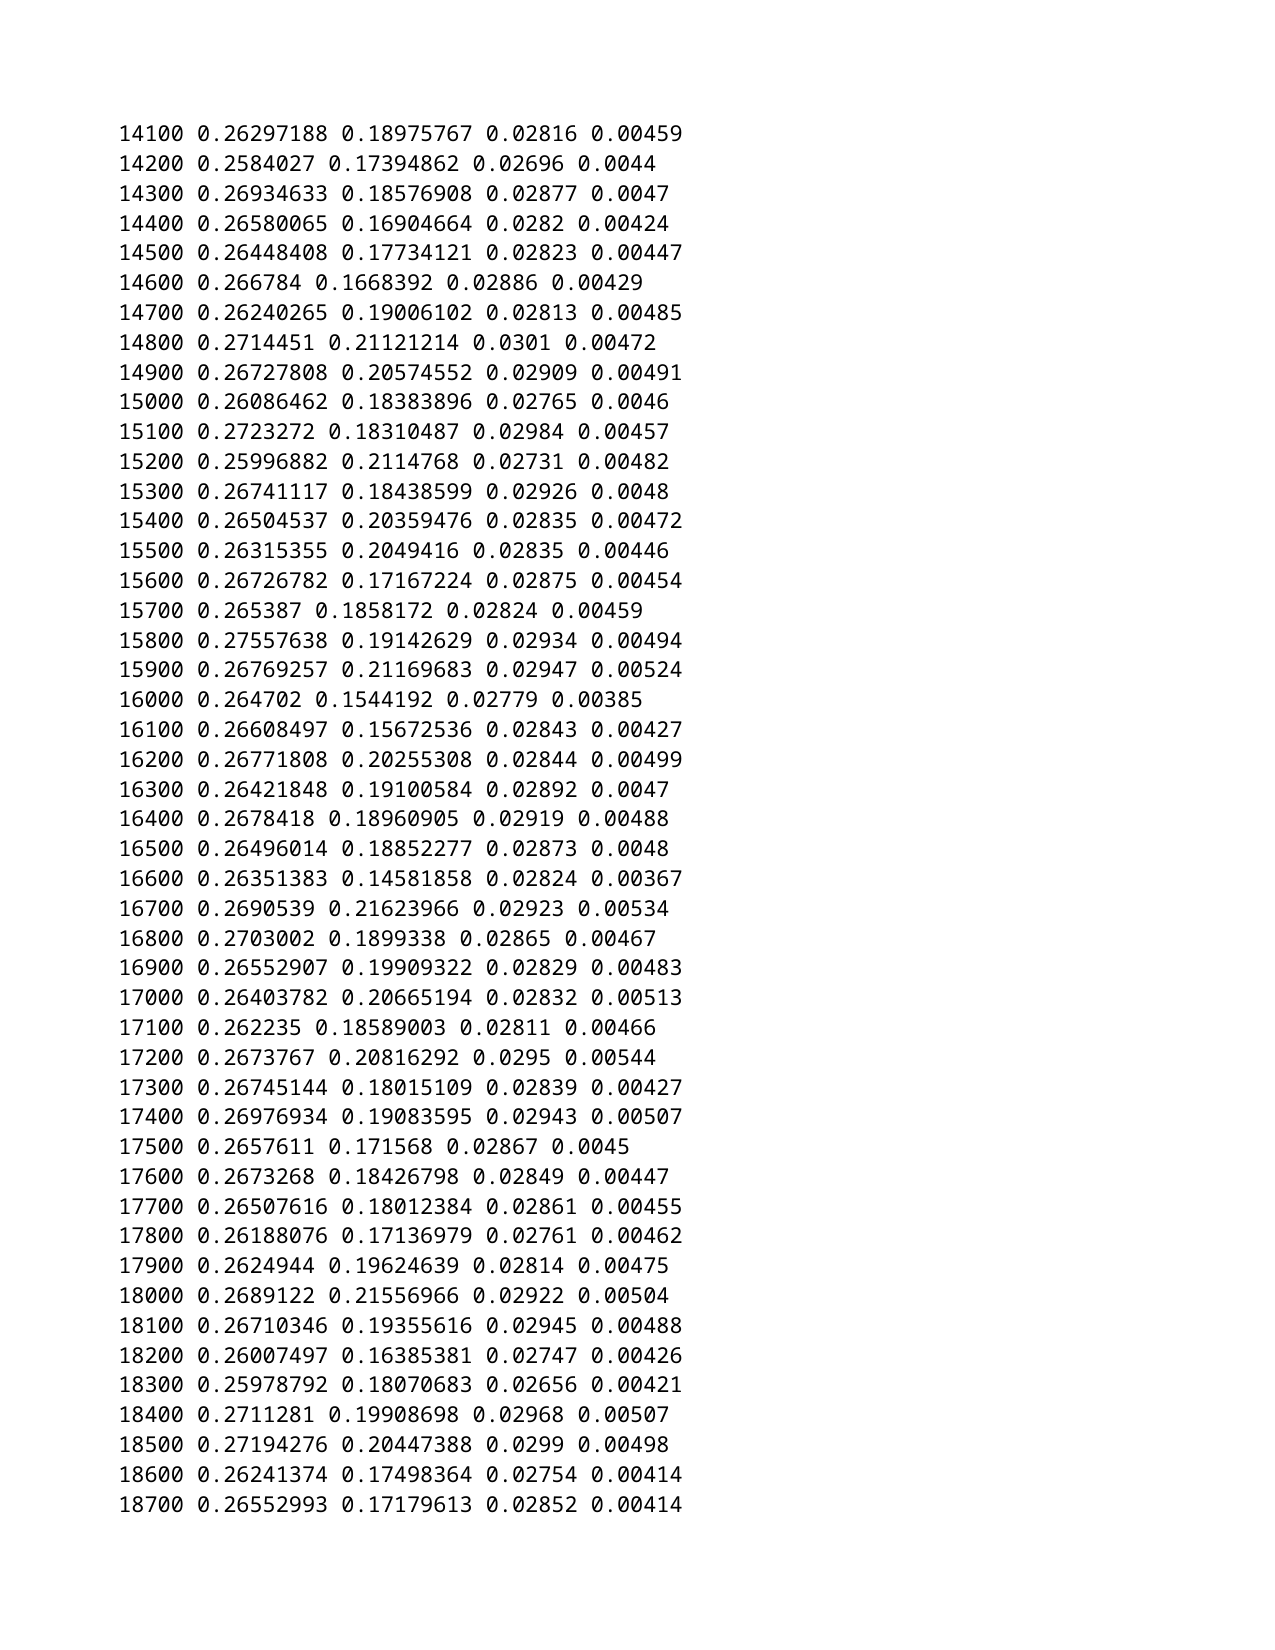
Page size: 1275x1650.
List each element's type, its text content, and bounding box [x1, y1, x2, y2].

text 17400 0.26976934 0.19083595 0.02943 0.00507 [118, 1101, 1157, 1131]
text 16900 0.26552907 0.19909322 0.02829 0.00483 [118, 952, 1157, 982]
text 16000 0.264702 0.1544192 0.02779 0.00385 [118, 684, 1157, 714]
text 17700 0.26507616 0.18012384 0.02861 0.00455 [118, 1191, 1157, 1220]
text 16500 0.26496014 0.18852277 0.02873 0.0048 [118, 833, 1157, 863]
text 18000 0.2689122 0.21556966 0.02922 0.00504 [118, 1280, 1157, 1310]
text 16200 0.26771808 0.20255308 0.02844 0.00499 [118, 744, 1157, 773]
text 17600 0.2673268 0.18426798 0.02849 0.00447 [118, 1161, 1157, 1191]
text 15200 0.25996882 0.2114768 0.02731 0.00482 [118, 446, 1157, 476]
text 17100 0.262235 0.18589003 0.02811 0.00466 [118, 1012, 1157, 1042]
text 15600 0.26726782 0.17167224 0.02875 0.00454 [118, 565, 1157, 595]
text 16400 0.2678418 0.18960905 0.02919 0.00488 [118, 803, 1157, 833]
text 15900 0.26769257 0.21169683 0.02947 0.00524 [118, 654, 1157, 684]
text 14300 0.26934633 0.18576908 0.02877 0.0047 [118, 178, 1157, 207]
text 15300 0.26741117 0.18438599 0.02926 0.0048 [118, 476, 1157, 505]
text 15000 0.26086462 0.18383896 0.02765 0.0046 [118, 386, 1157, 416]
text 15700 0.265387 0.1858172 0.02824 0.00459 [118, 595, 1157, 624]
text 17200 0.2673767 0.20816292 0.0295 0.00544 [118, 1042, 1157, 1071]
text 15800 0.27557638 0.19142629 0.02934 0.00494 [118, 624, 1157, 654]
text 17800 0.26188076 0.17136979 0.02761 0.00462 [118, 1220, 1157, 1250]
text 14400 0.26580065 0.16904664 0.0282 0.00424 [118, 207, 1157, 237]
text 18300 0.25978792 0.18070683 0.02656 0.00421 [118, 1369, 1157, 1399]
text 18200 0.26007497 0.16385381 0.02747 0.00426 [118, 1339, 1157, 1369]
text 16700 0.2690539 0.21623966 0.02923 0.00534 [118, 893, 1157, 922]
text 17300 0.26745144 0.18015109 0.02839 0.00427 [118, 1071, 1157, 1101]
text 18600 0.26241374 0.17498364 0.02754 0.00414 [118, 1459, 1157, 1488]
text 18700 0.26552993 0.17179613 0.02852 0.00414 [118, 1488, 1157, 1518]
text 16800 0.2703002 0.1899338 0.02865 0.00467 [118, 922, 1157, 952]
text 14900 0.26727808 0.20574552 0.02909 0.00491 [118, 356, 1157, 386]
text 15100 0.2723272 0.18310487 0.02984 0.00457 [118, 416, 1157, 446]
text 17500 0.2657611 0.171568 0.02867 0.0045 [118, 1131, 1157, 1161]
text 14500 0.26448408 0.17734121 0.02823 0.00447 [118, 237, 1157, 267]
text 18500 0.27194276 0.20447388 0.0299 0.00498 [118, 1429, 1157, 1459]
text 18100 0.26710346 0.19355616 0.02945 0.00488 [118, 1310, 1157, 1339]
text 14700 0.26240265 0.19006102 0.02813 0.00485 [118, 297, 1157, 327]
text 14200 0.2584027 0.17394862 0.02696 0.0044 [118, 148, 1157, 178]
text 14800 0.2714451 0.21121214 0.0301 0.00472 [118, 327, 1157, 356]
text 15500 0.26315355 0.2049416 0.02835 0.00446 [118, 535, 1157, 565]
text 15400 0.26504537 0.20359476 0.02835 0.00472 [118, 505, 1157, 535]
text 17900 0.2624944 0.19624639 0.02814 0.00475 [118, 1250, 1157, 1280]
text 16100 0.26608497 0.15672536 0.02843 0.00427 [118, 714, 1157, 744]
text 18400 0.2711281 0.19908698 0.02968 0.00507 [118, 1399, 1157, 1429]
text 16600 0.26351383 0.14581858 0.02824 0.00367 [118, 863, 1157, 893]
text 14600 0.266784 0.1668392 0.02886 0.00429 [118, 267, 1157, 297]
text 14100 0.26297188 0.18975767 0.02816 0.00459 [118, 118, 1157, 148]
text 17000 0.26403782 0.20665194 0.02832 0.00513 [118, 982, 1157, 1012]
text 16300 0.26421848 0.19100584 0.02892 0.0047 [118, 773, 1157, 803]
